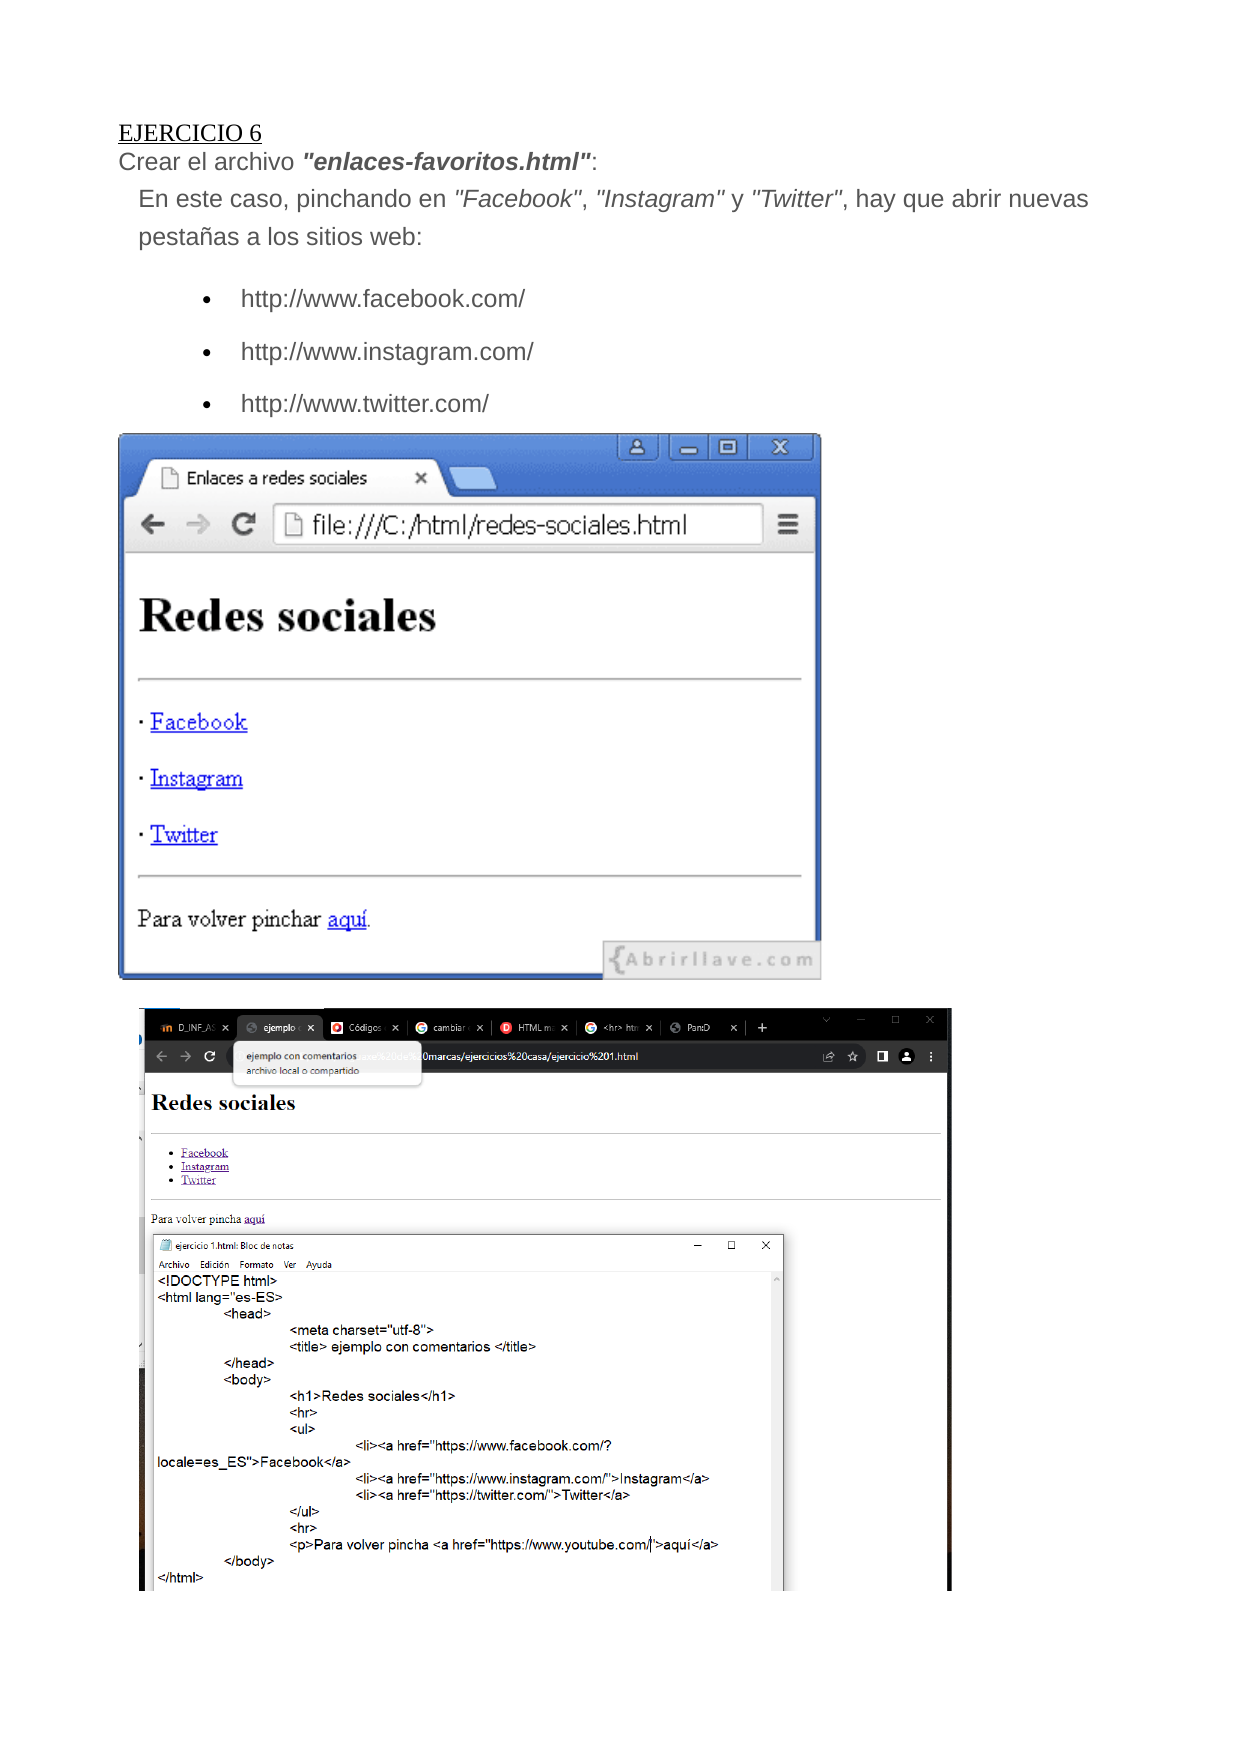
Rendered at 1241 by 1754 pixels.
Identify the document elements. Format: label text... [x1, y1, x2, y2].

list http://www.twitter.com/ [203, 381, 1097, 418]
text Crear el archivo "enlaces-favoritos.html": [118, 147, 1122, 176]
text En este caso, pinchando en "Facebook", "Instagram" y "Twitter", hay que abrir nuevas pestañas a los sitios web: [138, 176, 1102, 251]
picture [139, 1008, 952, 1591]
text EJERCICIO 6 [118, 118, 1122, 147]
list http://www.facebook.com/ [203, 276, 1097, 313]
list http://www.instagram.com/ [203, 328, 1097, 366]
picture [118, 433, 822, 980]
